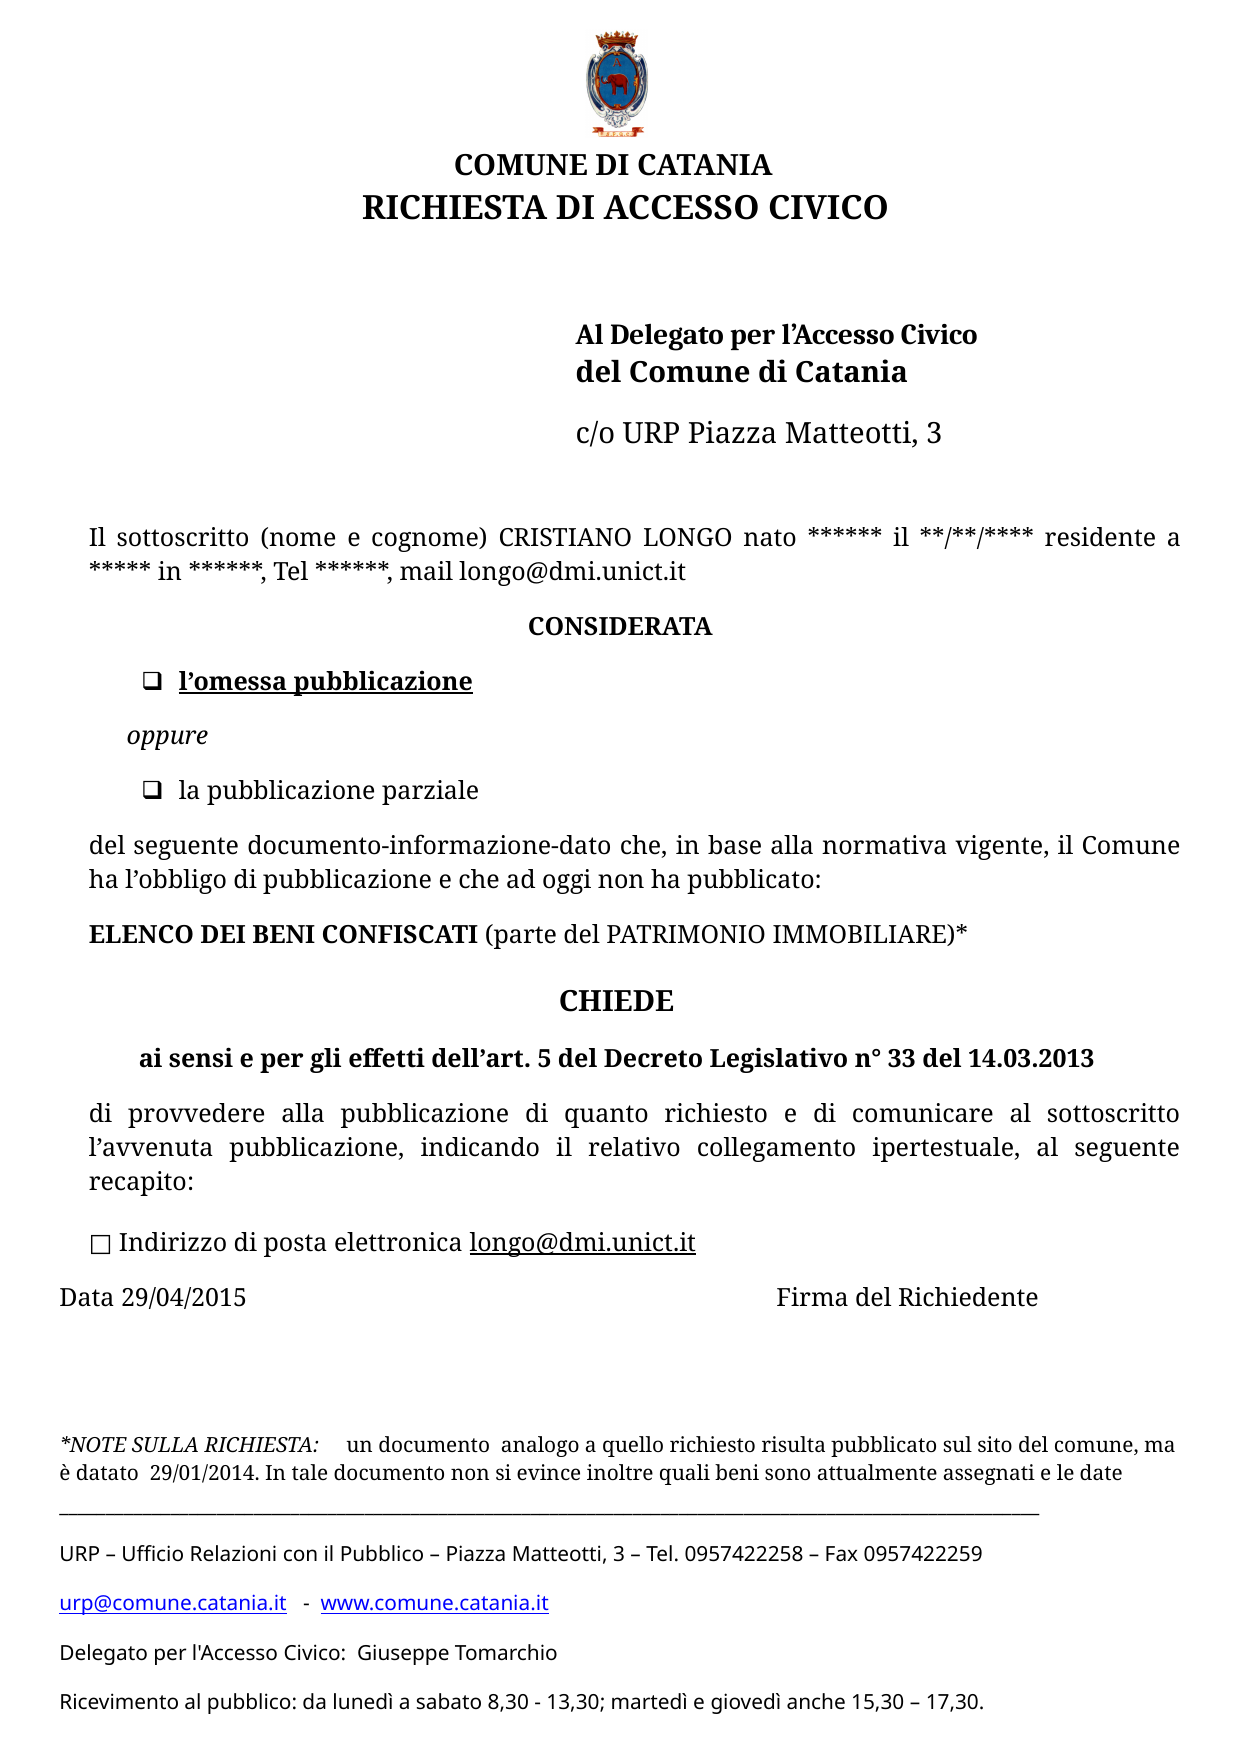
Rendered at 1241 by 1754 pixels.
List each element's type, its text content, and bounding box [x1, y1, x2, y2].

text *NOTE SULLA RICHIESTA: un documento analogo a quello richiesto risulta pubblicato sul sito del comune, ma è datato 29/01/2014. In tale documento non si evince inoltre quali beni sono attualmente assegnati e le date [59, 1430, 1181, 1487]
picture [585, 29, 649, 138]
list l’omessa pubblicazione [141, 663, 1181, 697]
text del seguente documento-informazione-dato che, in base alla normativa vigente, il Comune ha l’obbligo di pubblicazione e che ad oggi non ha pubblicato: [89, 828, 1181, 896]
list COMUNE DI CATANIA [325, 144, 1181, 183]
text ai sensi e per gli effetti dell’art. 5 del Decreto Legislativo n° 33 del 14.03.2013 [59, 1041, 1181, 1075]
text Data 29/04/2015 Firma del Richiedente [59, 1279, 1196, 1313]
list Al Delegato per l’Accesso Civico [575, 289, 1181, 352]
text del Comune di Catania [501, 352, 1181, 391]
text di provvedere alla pubblicazione di quanto richiesto e di comunicare al sottoscritto l’avvenuta pubblicazione, indicando il relativo collegamento ipertestuale, al seguente recapito: □ Indirizzo di posta elettronica longo@dmi.unict.it [89, 1096, 1181, 1258]
text ELENCO DEI BENI CONFISCATI (parte del PATRIMONIO IMMOBILIARE)* [89, 917, 1181, 951]
text c/o URP Piazza Matteotti, 3 [501, 412, 1181, 452]
text oppure [126, 718, 1181, 752]
text CONSIDERATA [59, 608, 1181, 642]
list la pubblicazione parziale [141, 773, 1181, 807]
text RICHIESTA DI ACCESSO CIVICO [89, 183, 1181, 229]
text Il sottoscritto (nome e cognome) CRISTIANO LONGO nato ****** il **/**/**** residente a ***** in ******, Tel ******, mail longo@dmi.unict.it [89, 519, 1181, 587]
text CHIEDE [59, 980, 1181, 1020]
